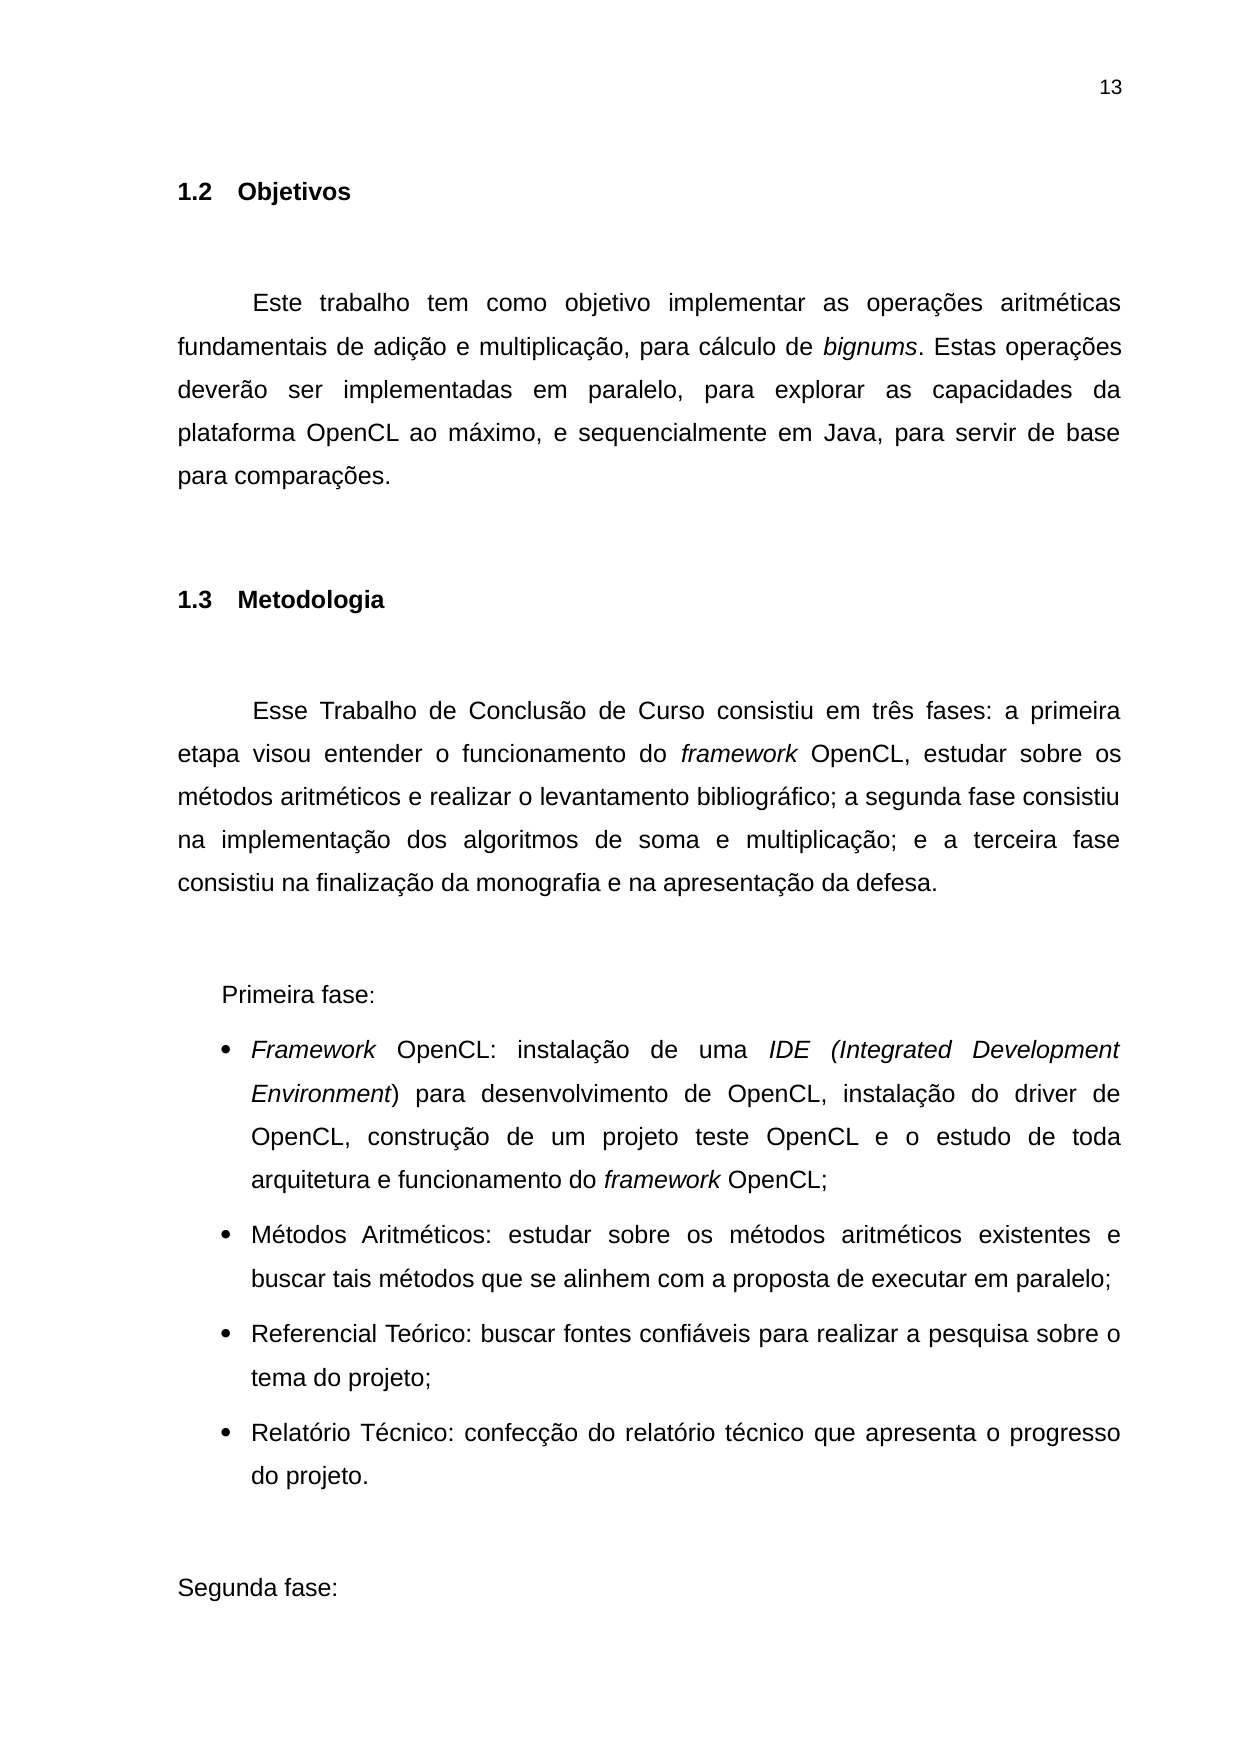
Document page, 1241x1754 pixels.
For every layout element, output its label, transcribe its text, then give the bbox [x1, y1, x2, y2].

text Primeira fase: [177, 980, 1122, 1008]
list Relatório Técnico: confecção do relatório técnico que apresenta o progresso do projeto. [221, 1418, 1122, 1490]
list Framework OpenCL: instalação de uma IDE (Integrated Development Environment) para desenvolvimento de OpenCL, instalação do driver de OpenCL, construção de um projeto teste OpenCL e o estudo de toda arquitetura e funcionamento do framework OpenCL; [221, 1035, 1122, 1193]
list Métodos Aritméticos: estudar sobre os métodos aritméticos existentes e buscar tais métodos que se alinhem com a proposta de executar em paralelo; [221, 1220, 1122, 1292]
subtitle 1.2 Objetivos [177, 177, 1122, 206]
subtitle 1.3 Metodologia [177, 585, 1122, 613]
list Referencial Teórico: buscar fontes confiáveis para realizar a pesquisa sobre o tema do projeto; [221, 1319, 1122, 1391]
text Este trabalho tem como objetivo implementar as operações aritméticas fundamentais de adição e multiplicação, para cálculo de bignums. Estas operações deverão ser implementadas em paralelo, para explorar as capacidades da plataforma OpenCL ao máximo, e sequencialmente em Java, para servir de base para comparações. [177, 288, 1122, 490]
text Segunda fase: [177, 1573, 1122, 1601]
text Esse Trabalho de Conclusão de Curso consistiu em três fases: a primeira etapa visou entender o funcionamento do framework OpenCL, estudar sobre os métodos aritméticos e realizar o levantamento bibliográfico; a segunda fase consistiu na implementação dos algoritmos de soma e multiplicação; e a terceira fase consistiu na finalização da monografia e na apresentação da defesa. [177, 696, 1122, 897]
